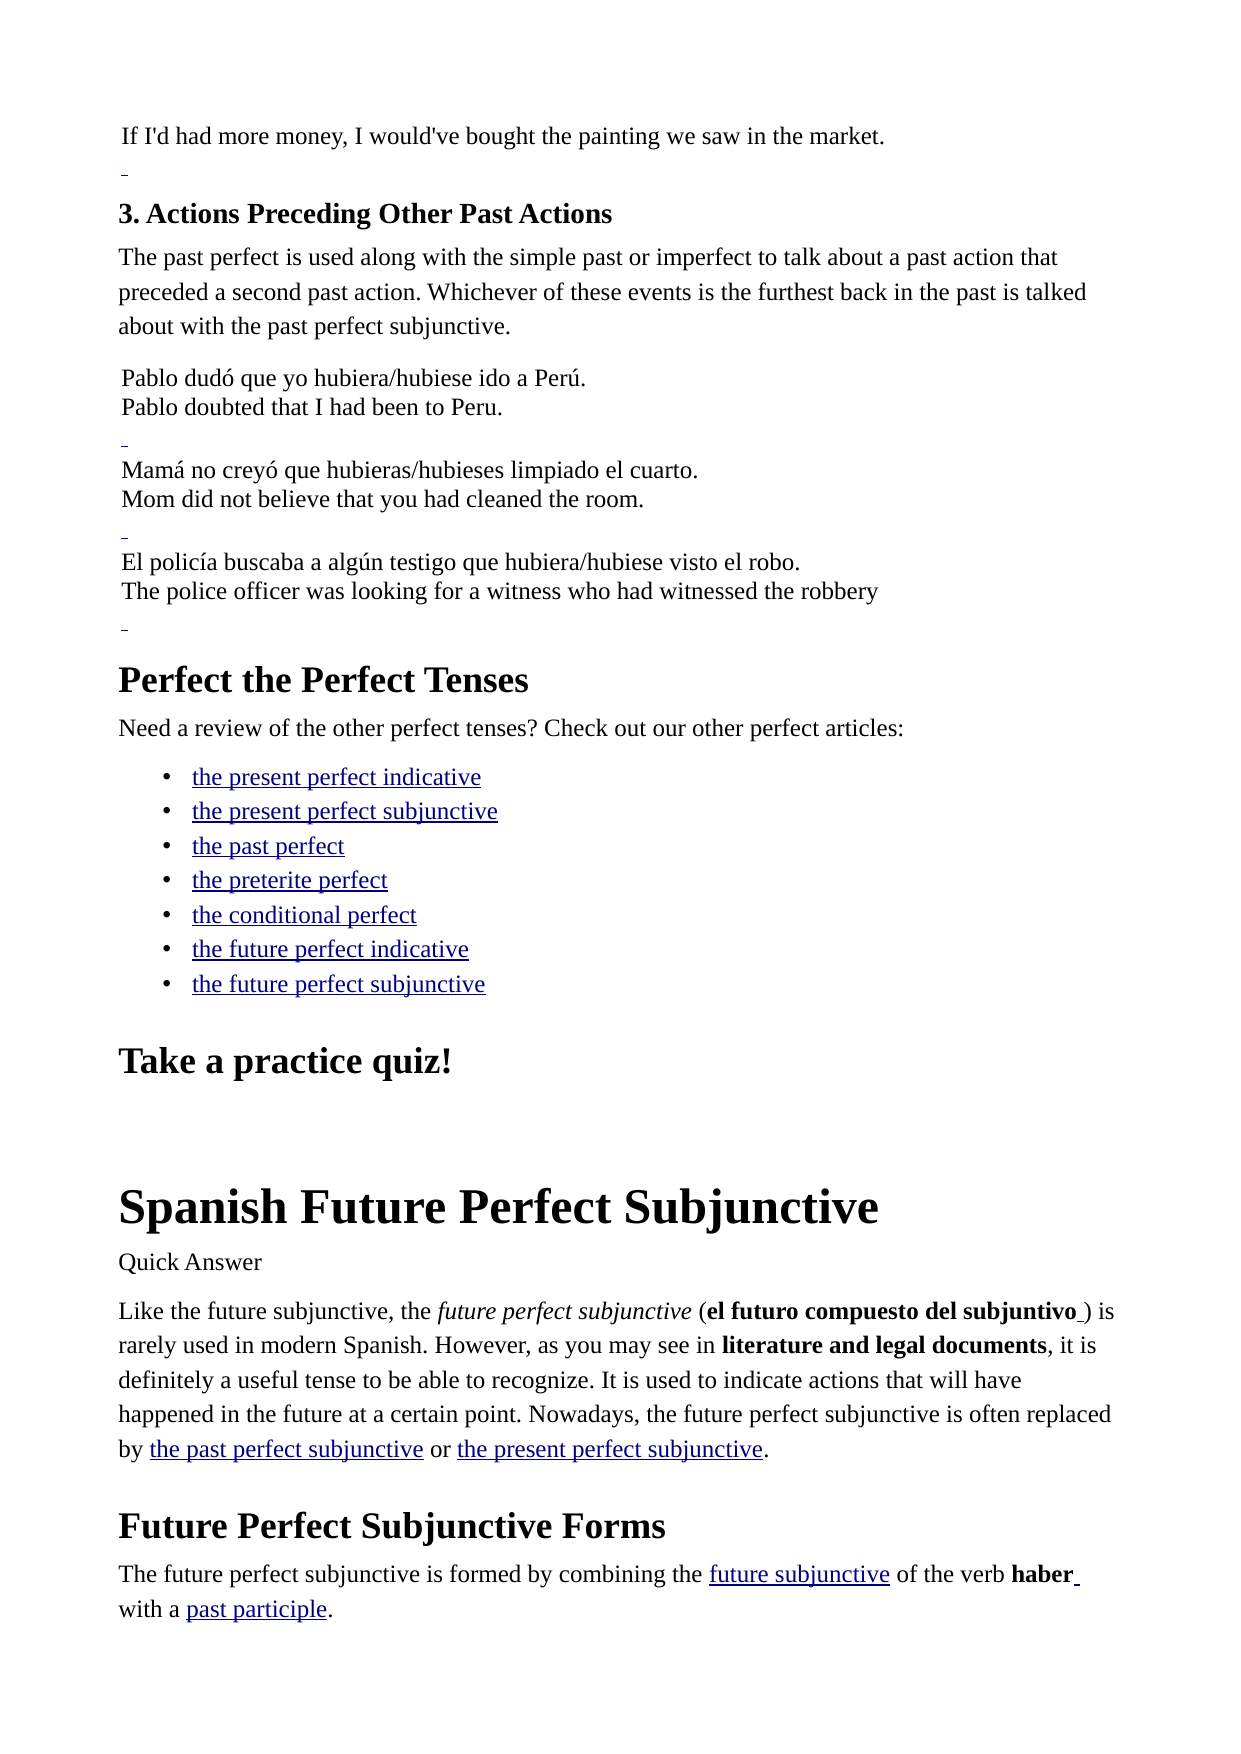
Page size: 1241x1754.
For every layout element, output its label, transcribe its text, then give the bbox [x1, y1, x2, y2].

list the future perfect subjunctive [162, 969, 1122, 997]
subtitle Spanish Future Perfect Subjunctive [118, 1177, 1122, 1234]
table_cell Mamá no creyó que hubieras/hubieses limpiado el cuarto. Mom did not believe that you had cleaned the room. [118, 452, 891, 544]
list the present perfect subjunctive [162, 796, 1122, 825]
text Quick Answer [118, 1247, 1122, 1276]
subtitle Take a practice quiz! [118, 1039, 1122, 1082]
list the conditional perfect [162, 900, 1122, 928]
text The past perfect is used along with the simple past or imperfect to talk about a past action that preceded a second past action. Whichever of these events is the furthest back in the past is talked about with the past perfect subjunctive. [118, 242, 1122, 340]
text Like the future subjunctive, the future perfect subjunctive (el futuro compuesto del subjuntivo ) is rarely used in modern Spanish. However, as you may see in literature and legal documents, it is definitely a useful tense to be able to recognize. It is used to indicate actions that will have happened in the future at a certain point. Nowadays, the future perfect subjunctive is often replaced by the past perfect subjunctive or the present perfect subjunctive. [118, 1296, 1122, 1462]
table_cell If I'd had more money, I would've bought the painting we saw in the market. [118, 118, 1044, 181]
table_cell El policía buscaba a algún testigo que hubiera/hubiese visto el robo. The police officer was looking for a witness who had witnessed the robbery [118, 544, 891, 636]
text The future perfect subjunctive is formed by combining the future subjunctive of the verb haber with a past participle. [118, 1559, 1122, 1622]
text Need a review of the other perfect tenses? Check out our other perfect articles: [118, 713, 1122, 742]
subtitle Future Perfect Subjunctive Forms [118, 1504, 1122, 1547]
table_header Pablo dudó que yo hubiera/hubiese ido a Perú. Pablo doubted that I had been to Peru. [118, 360, 891, 452]
list the preterite perfect [162, 865, 1122, 894]
list the present perfect indicative [162, 762, 1122, 791]
subtitle 3. Actions Preceding Other Past Actions [118, 196, 1122, 229]
subtitle Perfect the Perfect Tenses [118, 657, 1122, 700]
list the future perfect indicative [162, 934, 1122, 963]
list the past perfect [162, 831, 1122, 859]
